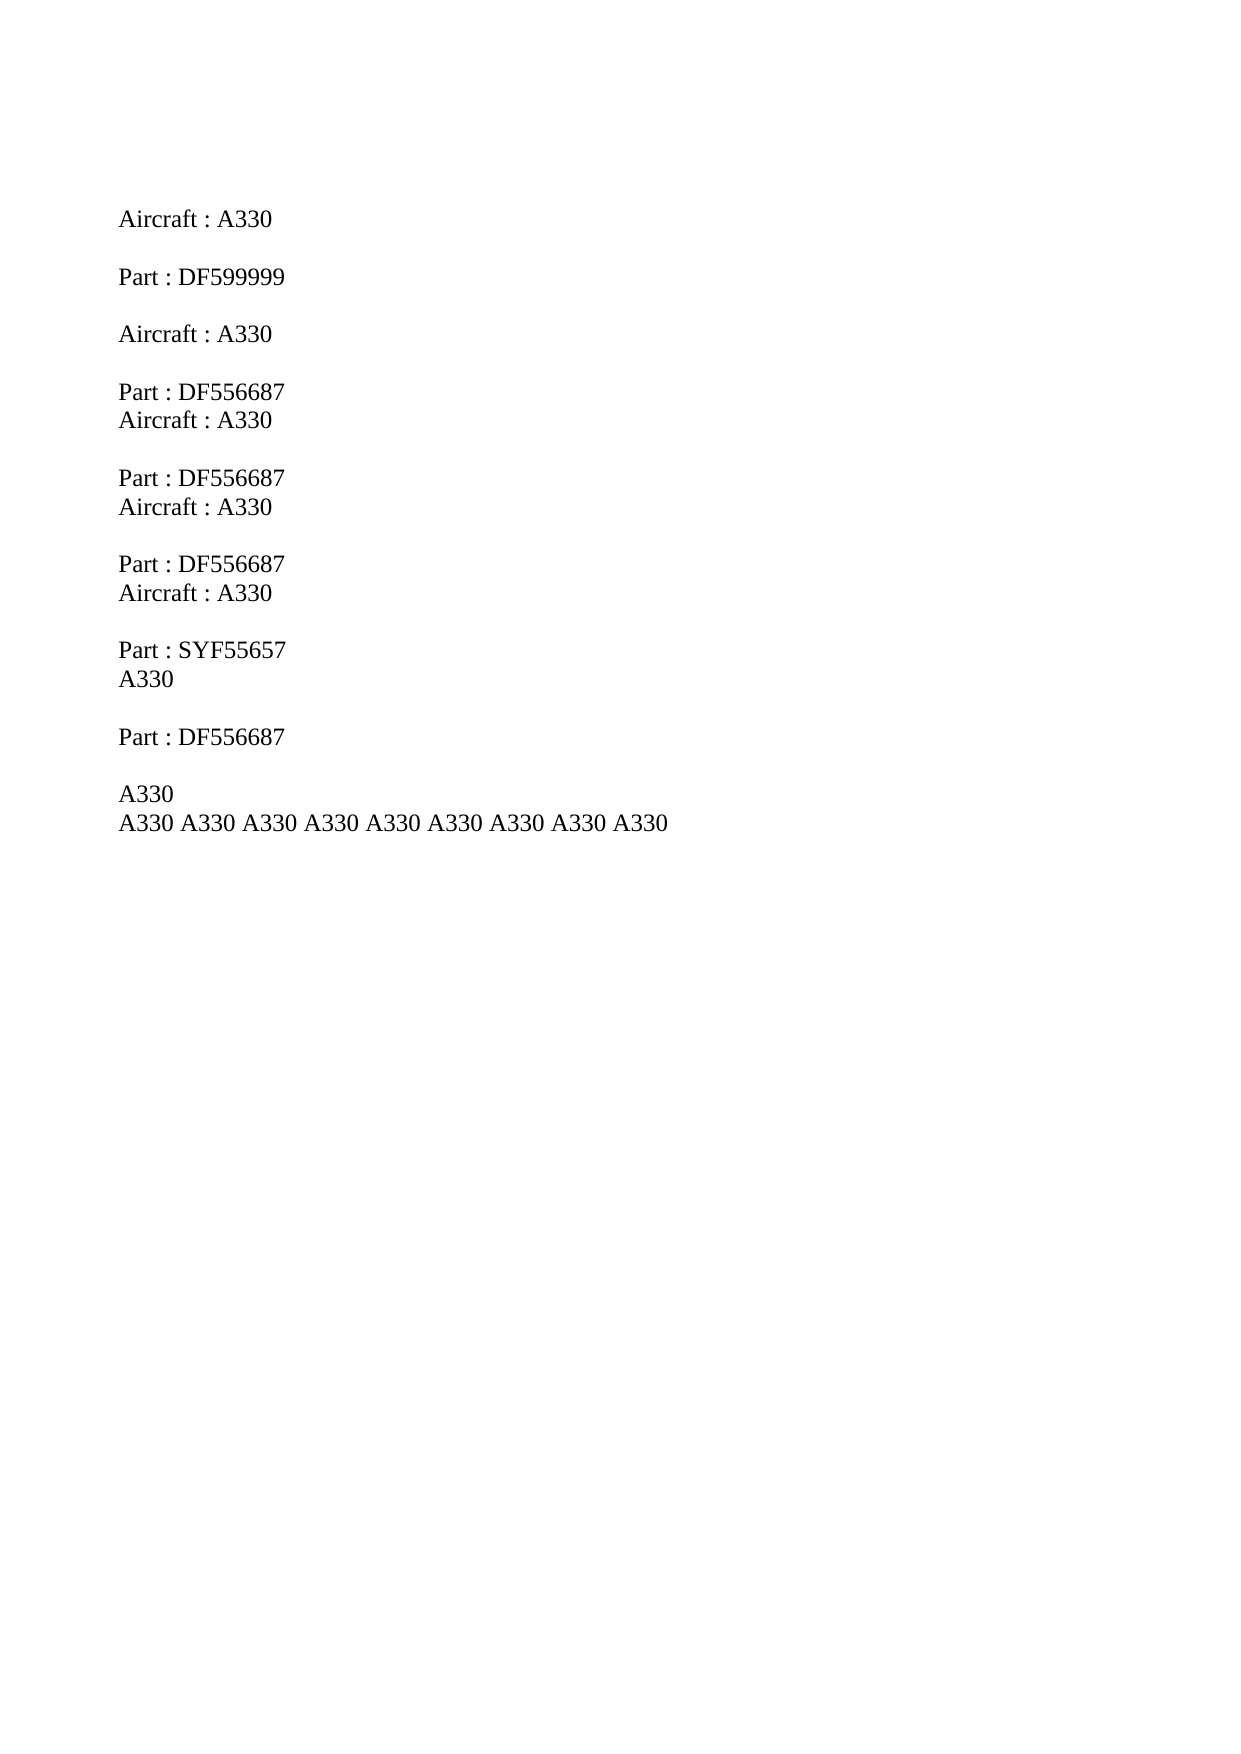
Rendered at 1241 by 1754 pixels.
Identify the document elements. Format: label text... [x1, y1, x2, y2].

text A330 A330 A330 A330 A330 A330 A330 A330 A330 [118, 808, 1122, 837]
text Part : DF556687 [118, 463, 1122, 492]
text Aircraft : A330 [118, 204, 1122, 233]
text Part : DF599999 [118, 262, 1122, 291]
text Aircraft : A330 [118, 578, 1122, 607]
text Part : DF556687 [118, 722, 1122, 751]
text Part : DF556687 [118, 377, 1122, 406]
text A330 [118, 779, 1122, 808]
text Aircraft : A330 [118, 319, 1122, 348]
text A330 [118, 664, 1122, 693]
text Aircraft : A330 [118, 406, 1122, 434]
text Aircraft : A330 [118, 492, 1122, 521]
text Part : DF556687 [118, 549, 1122, 578]
text Part : SYF55657 [118, 636, 1122, 664]
